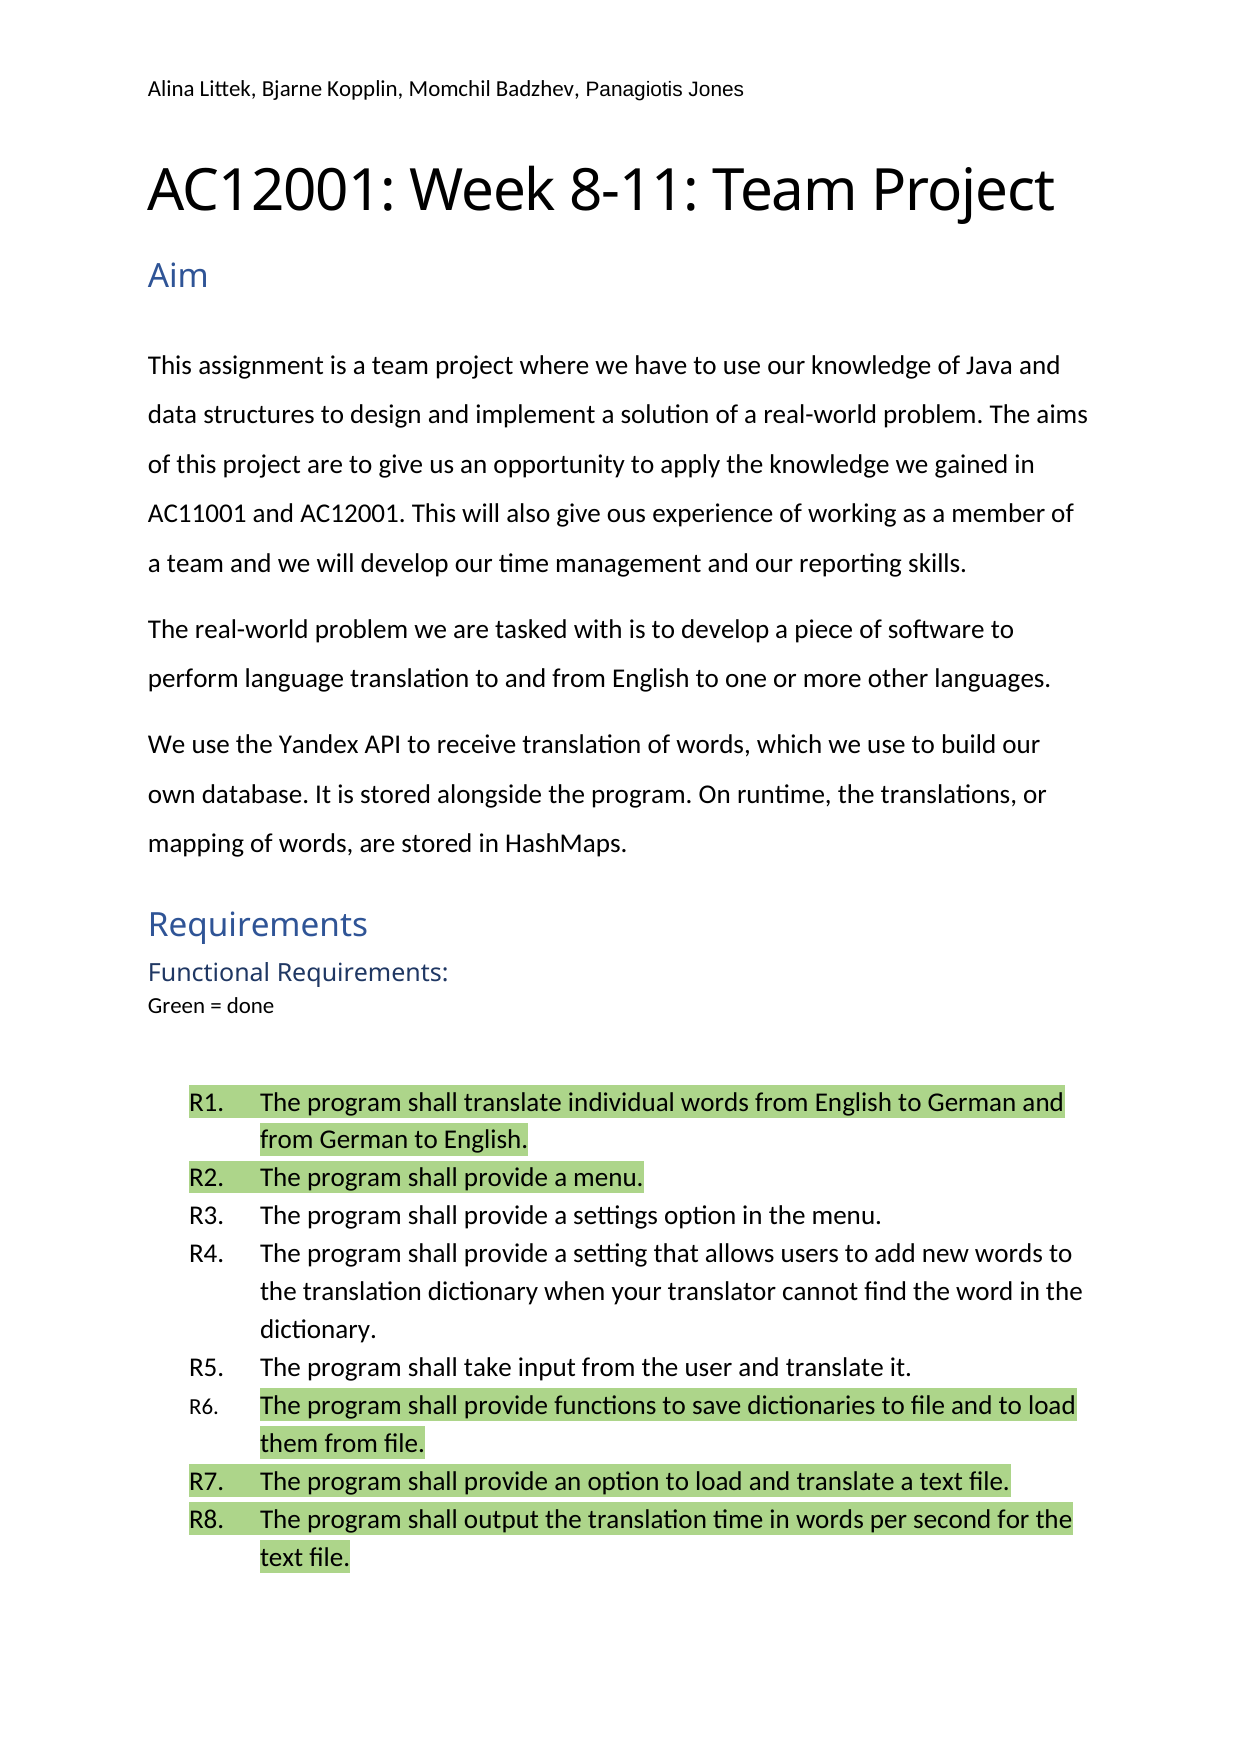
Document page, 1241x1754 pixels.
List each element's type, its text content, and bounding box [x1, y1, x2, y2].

title AC12001: Week 8-11: Team Project [148, 148, 1093, 227]
text Green = done [148, 991, 1093, 1019]
list The program shall translate individual words from English to German and from German to English. [189, 1085, 1093, 1156]
subtitle Aim [148, 252, 1093, 297]
text This assignment is a team project where we have to use our knowledge of Java and data structures to design and implement a solution of a real-world problem. The aims of this project are to give us an opportunity to apply the knowledge we gained in AC11001 and AC12001. This will also give ous experience of working as a member of a team and we will develop our time management and our reporting skills. [148, 348, 1093, 579]
list The program shall provide functions to save dictionaries to file and to load them from file. [189, 1388, 1093, 1459]
list The program shall provide a menu. [189, 1161, 1093, 1193]
subtitle Functional Requirements: [148, 954, 1093, 988]
list The program shall provide a setting that allows users to add new words to the translation dictionary when your translator cannot find the word in the dictionary. [189, 1236, 1093, 1345]
list The program shall take input from the user and translate it. [189, 1350, 1093, 1383]
text The real-world problem we are tasked with is to develop a piece of software to perform language translation to and from English to one or more other languages. [148, 612, 1093, 694]
text We use the Yandex API to receive translation of words, which we use to build our own database. It is stored alongside the program. On runtime, the translations, or mapping of words, are stored in HashMaps. [148, 728, 1093, 859]
list The program shall output the translation time in words per second for the text file. [189, 1502, 1093, 1573]
list The program shall provide an option to load and translate a text file. [189, 1464, 1093, 1497]
list The program shall provide a settings option in the menu. [189, 1198, 1093, 1231]
subtitle Requirements [148, 901, 1093, 946]
